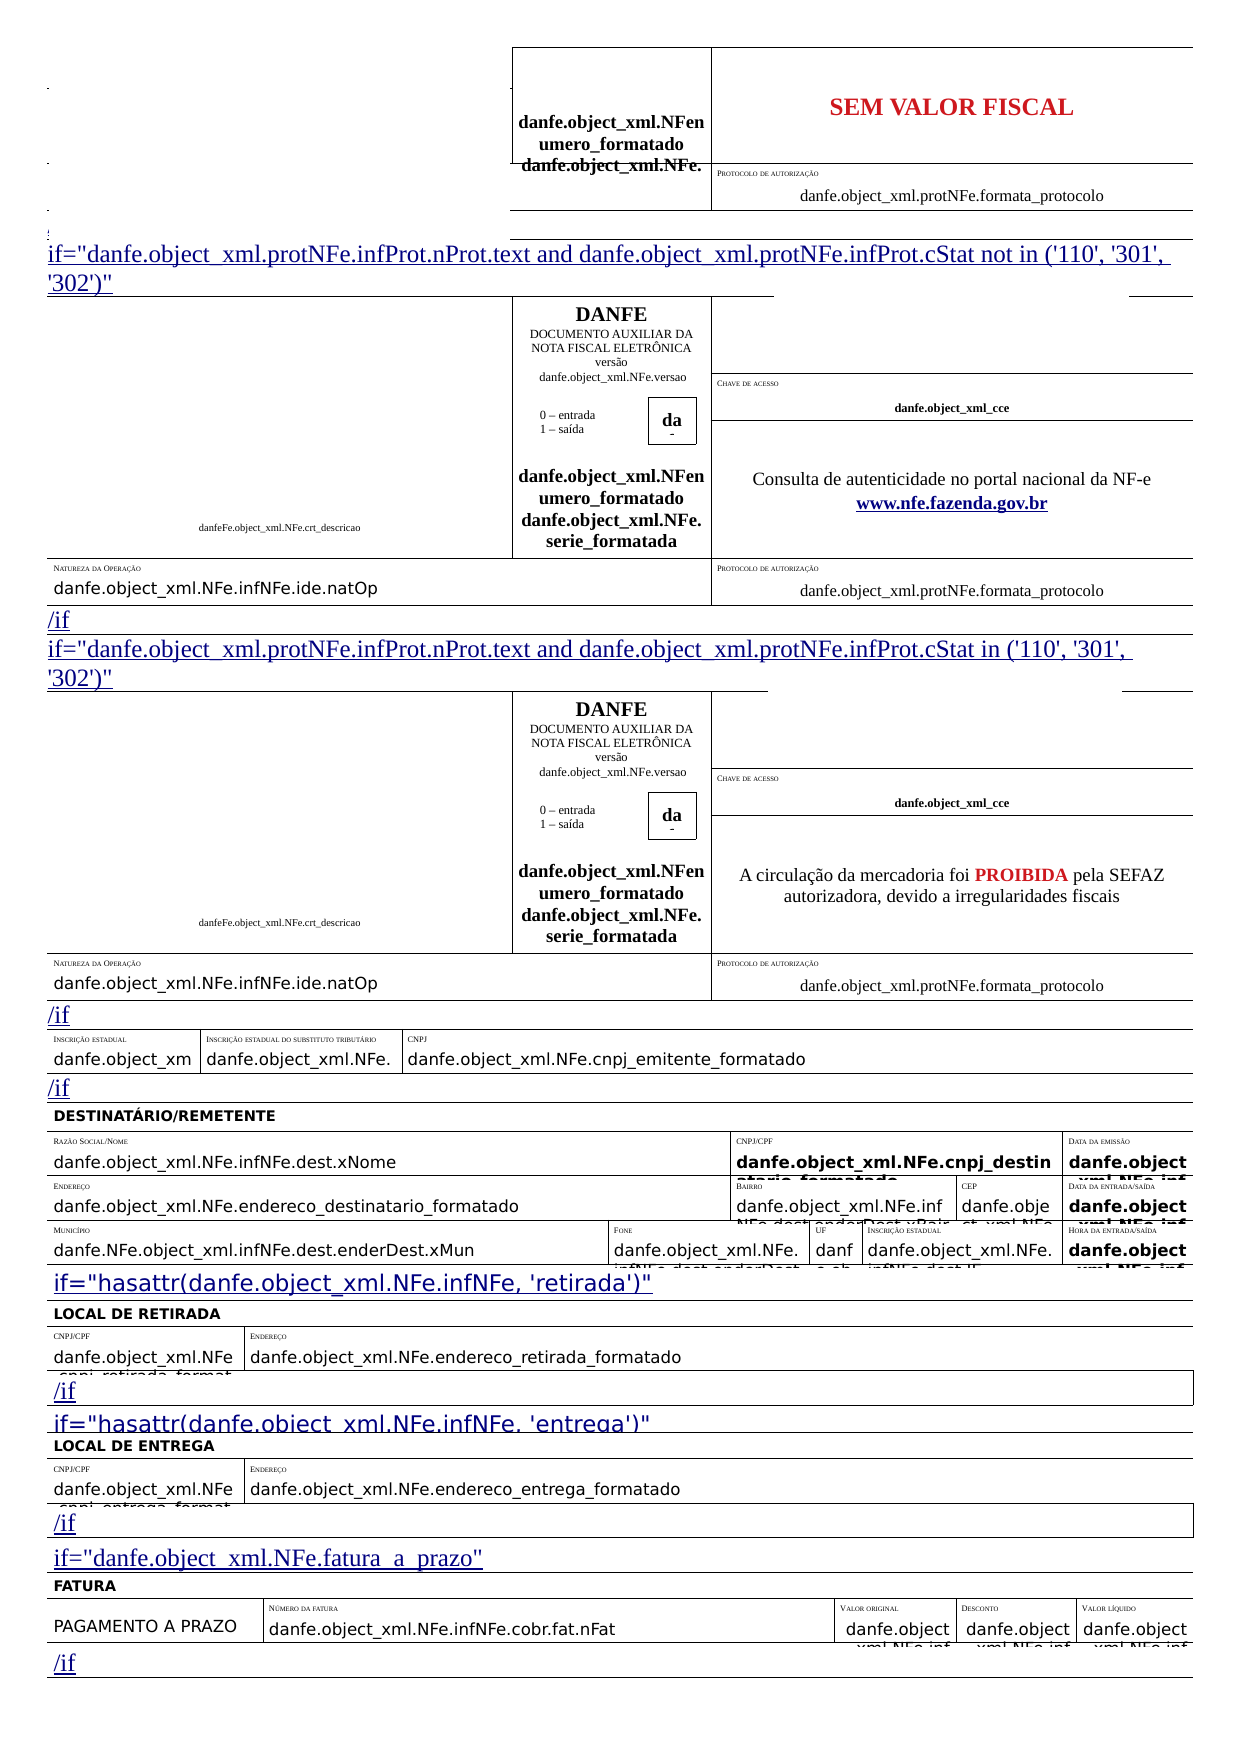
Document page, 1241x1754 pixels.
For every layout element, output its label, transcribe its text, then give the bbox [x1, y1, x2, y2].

table_cell /if [47, 1504, 1193, 1537]
table_cell danfeFe.object_xml.NFe.crt_descricao [47, 497, 512, 558]
table_cell Hora da entrada/saída danfe.object_xml.NFe.infNFe.ide.hSaiEnt [1063, 1221, 1193, 1264]
table_cell CNPJ danfe.object_xml.NFe.cnpj_emitente_formatado [403, 1030, 1193, 1073]
table_cell Valor original danfe.object_xml.NFe.infNFe.cobr.fat.vOrig [835, 1599, 956, 1642]
table_cell Número da fatura danfe.object_xml.NFe.infNFe.cobr.fat.nFat [264, 1599, 834, 1642]
table_cell Natureza da Operação danfe.object_xml.NFe.infNFe.ide.natOp [47, 954, 711, 1000]
table_cell Inscrição estadual danfe.object_xml.NFe.infNFe.dest.IE [863, 1221, 1062, 1264]
table_cell Desconto danfe.object_xml.NFe.infNFe.cobr.fat.vDesc [957, 1599, 1076, 1642]
table_cell LOCAL DE ENTREGA [47, 1433, 1193, 1458]
table_cell A circulação da mercadoria foi PROIBIDA pela SEFAZ autorizadora, devido a irregularidades fiscais [712, 816, 1193, 952]
table_cell [712, 291, 1193, 373]
table_cell CNPJ/CPF danfe.object_xml.NFe.cnpj_entrega_formatado [47, 1459, 244, 1502]
table_cell Chave de acesso danfe.object_xml_cce [712, 374, 1193, 420]
table_cell /if [47, 1001, 1193, 1029]
table_cell /if [47, 606, 1193, 634]
table_cell Inscrição estadual do substituto tributário danfe.object_xml.NFe.infNFe.emit.IEST [201, 1030, 402, 1073]
table_cell Protocolo de autorização danfe.object_xml.protNFe.formata_protocolo [712, 164, 1193, 210]
table_cell Protocolo de autorização danfe.object_xml.protNFe.formata_protocolo [712, 559, 1193, 605]
table_cell PAGAMENTO A PRAZO [47, 1599, 263, 1642]
table_cell SEM VALOR FISCAL [712, 48, 1193, 163]
table_cell Consulta de autenticidade no portal nacional da NF-e www.nfe.fazenda.gov.br [712, 421, 1193, 558]
table_cell Bairro danfe.object_xml.NFe.infNFe.dest.enderDest.xBairro [731, 1176, 956, 1219]
table_cell Protocolo de autorização danfe.object_xml.protNFe.formata_protocolo [712, 954, 1193, 1000]
table_cell [47, 692, 512, 892]
table_cell Data da emissão danfe.object_xml.NFe.infNFe.ide.dEmi [1063, 1132, 1193, 1175]
table_cell Valor líquido danfe.object_xml.NFe.infNFe.cobr.fat.vLiq [1077, 1599, 1193, 1642]
table_cell FATURA [47, 1573, 1193, 1598]
table_cell /if [510, 211, 1193, 239]
table_cell if="danfe.object_xml.NFe.fatura_a_prazo" [47, 1538, 1193, 1572]
table_cell [47, 297, 512, 497]
table_cell Endereço danfe.object_xml.NFe.endereco_entrega_formatado [245, 1459, 1193, 1502]
table_cell if="hasattr(danfe.object_xml.NFe.infNFe, 'retirada')" [47, 1265, 1193, 1299]
table_cell /if [47, 1643, 1193, 1677]
table_cell CNPJ/CPF danfe.object_xml.NFe.cnpj_retirada_formatado [47, 1327, 244, 1370]
table_cell DESTINATÁRIO/REMETENTE [47, 1103, 1193, 1131]
table_cell DANFE DOCUMENTO AUXILIAR DA NOTA FISCAL ELETRÔNICA versão danfe.object_xml.NFe.versao 0 – entrada 1 – saída danfe.object_xml.NFenumero_formatado danfe.object_xml.NFe.serie_formatada FOLHA 3/6 [513, 692, 711, 952]
table_cell Endereço danfe.object_xml.NFe.endereco_retirada_formatado [245, 1327, 1193, 1370]
table_cell UF danfe.object_xml.NFe.infNFe.dest.enderDest.UF [810, 1221, 862, 1264]
table_cell Chave de acesso danfe.object_xml_cce [712, 769, 1193, 815]
table_cell DANFE DOCUMENTO AUXILIAR DA NOTA FISCAL ELETRÔNICA versão danfe.object_xml.NFe.versao 0 – entrada 1 – saída danfe.object_xml.NFenumero_formatado danfe.object_xml.NFe.serie_formatada FOLHA 3/6 [513, 297, 711, 558]
table_cell if="hasattr(danfe.object_xml.NFe.infNFe, 'entrega')" [47, 1406, 1193, 1432]
table_cell Data da entrada/saída danfe.object_xml.NFe.infNFe.ide.dSaiEnt [1063, 1176, 1193, 1219]
table_cell Natureza da Operação danfe.object_xml.NFe.infNFe.ide.natOp [47, 559, 711, 605]
table_cell DANFE DOCUMENTO AUXILIAR DA NOTA FISCAL ELETRÔNICA versão danfe.object_xml.NFe.versao 0 – entrada 1 – saída danfe.object_xml.NFenumero_formatado danfe.object_xml.NFe.serie_formatada FOLHA 3/6 [513, 48, 711, 163]
table_cell Fone danfe.object_xml.NFe.infNFe.dest.enderDest.fone [609, 1221, 809, 1264]
table_cell /if [47, 1371, 1193, 1405]
table_cell danfeFe.object_xml.NFe.crt_descricao [47, 892, 512, 952]
table_cell Município danfe.NFe.object_xml.infNFe.dest.enderDest.xMun [47, 1221, 608, 1264]
table_cell /if [47, 1074, 1193, 1102]
table_cell [768, 681, 1122, 728]
table_cell Natureza da Operação danfe.object_xml.NFe.infNFe.ide.natOp [510, 164, 711, 210]
table_cell Inscrição estadual danfe.object_xml.NFe.infNFe.emit.IE [47, 1030, 200, 1073]
table_cell if="danfe.object_xml.protNFe.infProt.nProt.text and danfe.object_xml.protNFe.infProt.cStat in ('110', '301', '302')" [47, 635, 1193, 691]
table_cell LOCAL DE RETIRADA [47, 1301, 1193, 1326]
table_cell [712, 692, 1193, 768]
table_cell CEP danfe.object_xml.NFe.infNFe.dest.enderDest.CEP [957, 1176, 1062, 1219]
table_cell Razão Social/Nome danfe.object_xml.NFe.infNFe.dest.xNome [47, 1132, 730, 1175]
table_cell Endereço danfe.object_xml.NFe.endereco_destinatario_formatado [47, 1176, 730, 1219]
table_cell CNPJ/CPF danfe.object_xml.NFe.cnpj_destinatario_formatado [731, 1132, 1062, 1175]
table_cell if="danfe.object_xml.protNFe.infProt.nProt.text and danfe.object_xml.protNFe.infProt.cStat not in ('110', '301', '302')" [47, 240, 1193, 296]
table_cell [47, 47, 512, 242]
